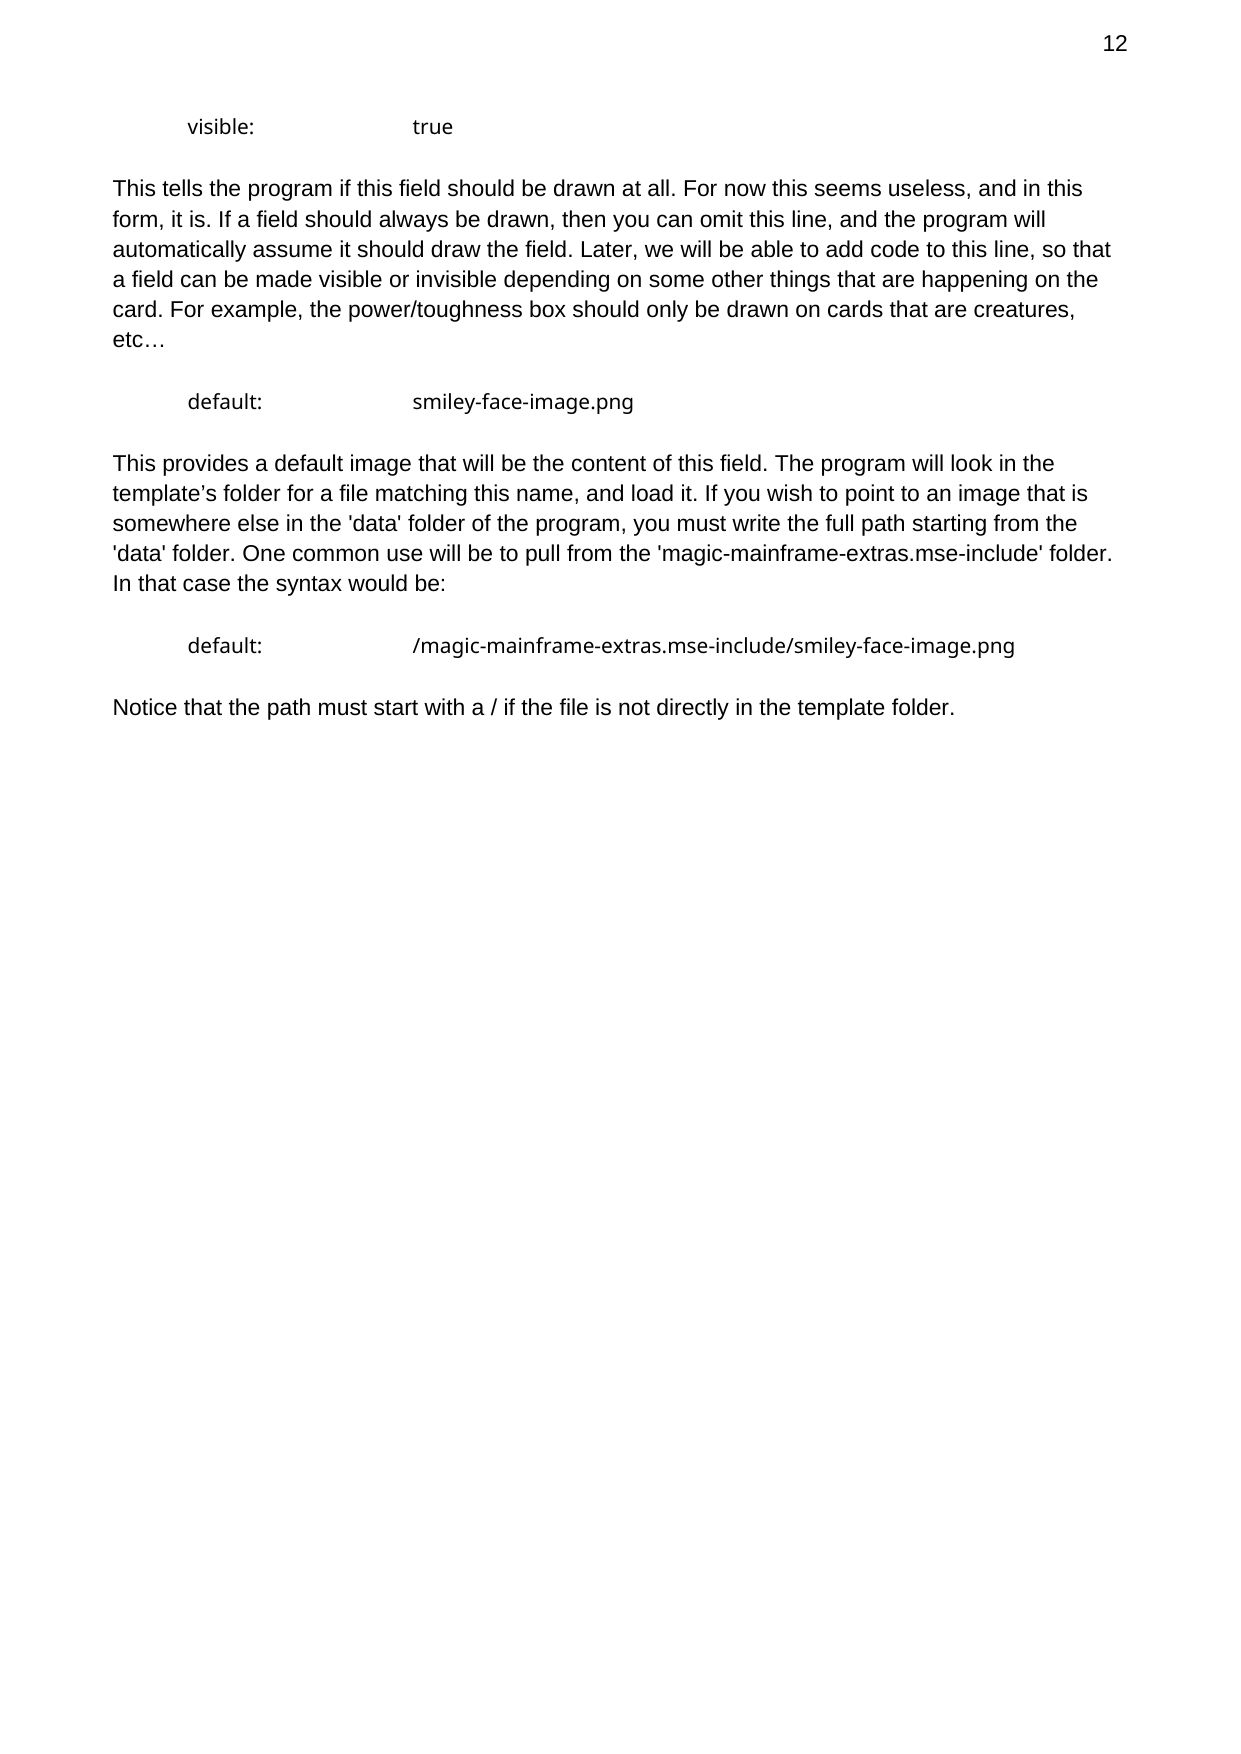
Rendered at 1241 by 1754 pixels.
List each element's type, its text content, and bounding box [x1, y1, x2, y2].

text visible: true [112, 112, 1128, 141]
text default: /magic-mainframe-extras.mse-include/smiley-face-image.png [112, 631, 1128, 659]
text Notice that the path must start with a / if the file is not directly in the template folder. [112, 694, 1128, 720]
text This tells the program if this field should be drawn at all. For now this seems useless, and in this form, it is. If a field should always be drawn, then you can omit this line, and the program will automatically assume it should draw the field. Later, we will be able to add code to this line, so that a field can be made visible or invisible depending on some other things that are happening on the card. For example, the power/toughness box should only be drawn on cards that are creatures, etc… [112, 175, 1128, 353]
text default: smiley-face-image.png [112, 387, 1128, 415]
text This provides a default image that will be the content of this field. The program will look in the template’s folder for a file matching this name, and load it. If you wish to point to an image that is somewhere else in the 'data' folder of the program, you must write the full path starting from the 'data' folder. One common use will be to pull from the 'magic-mainframe-extras.mse-include' folder. In that case the syntax would be: [112, 449, 1128, 597]
